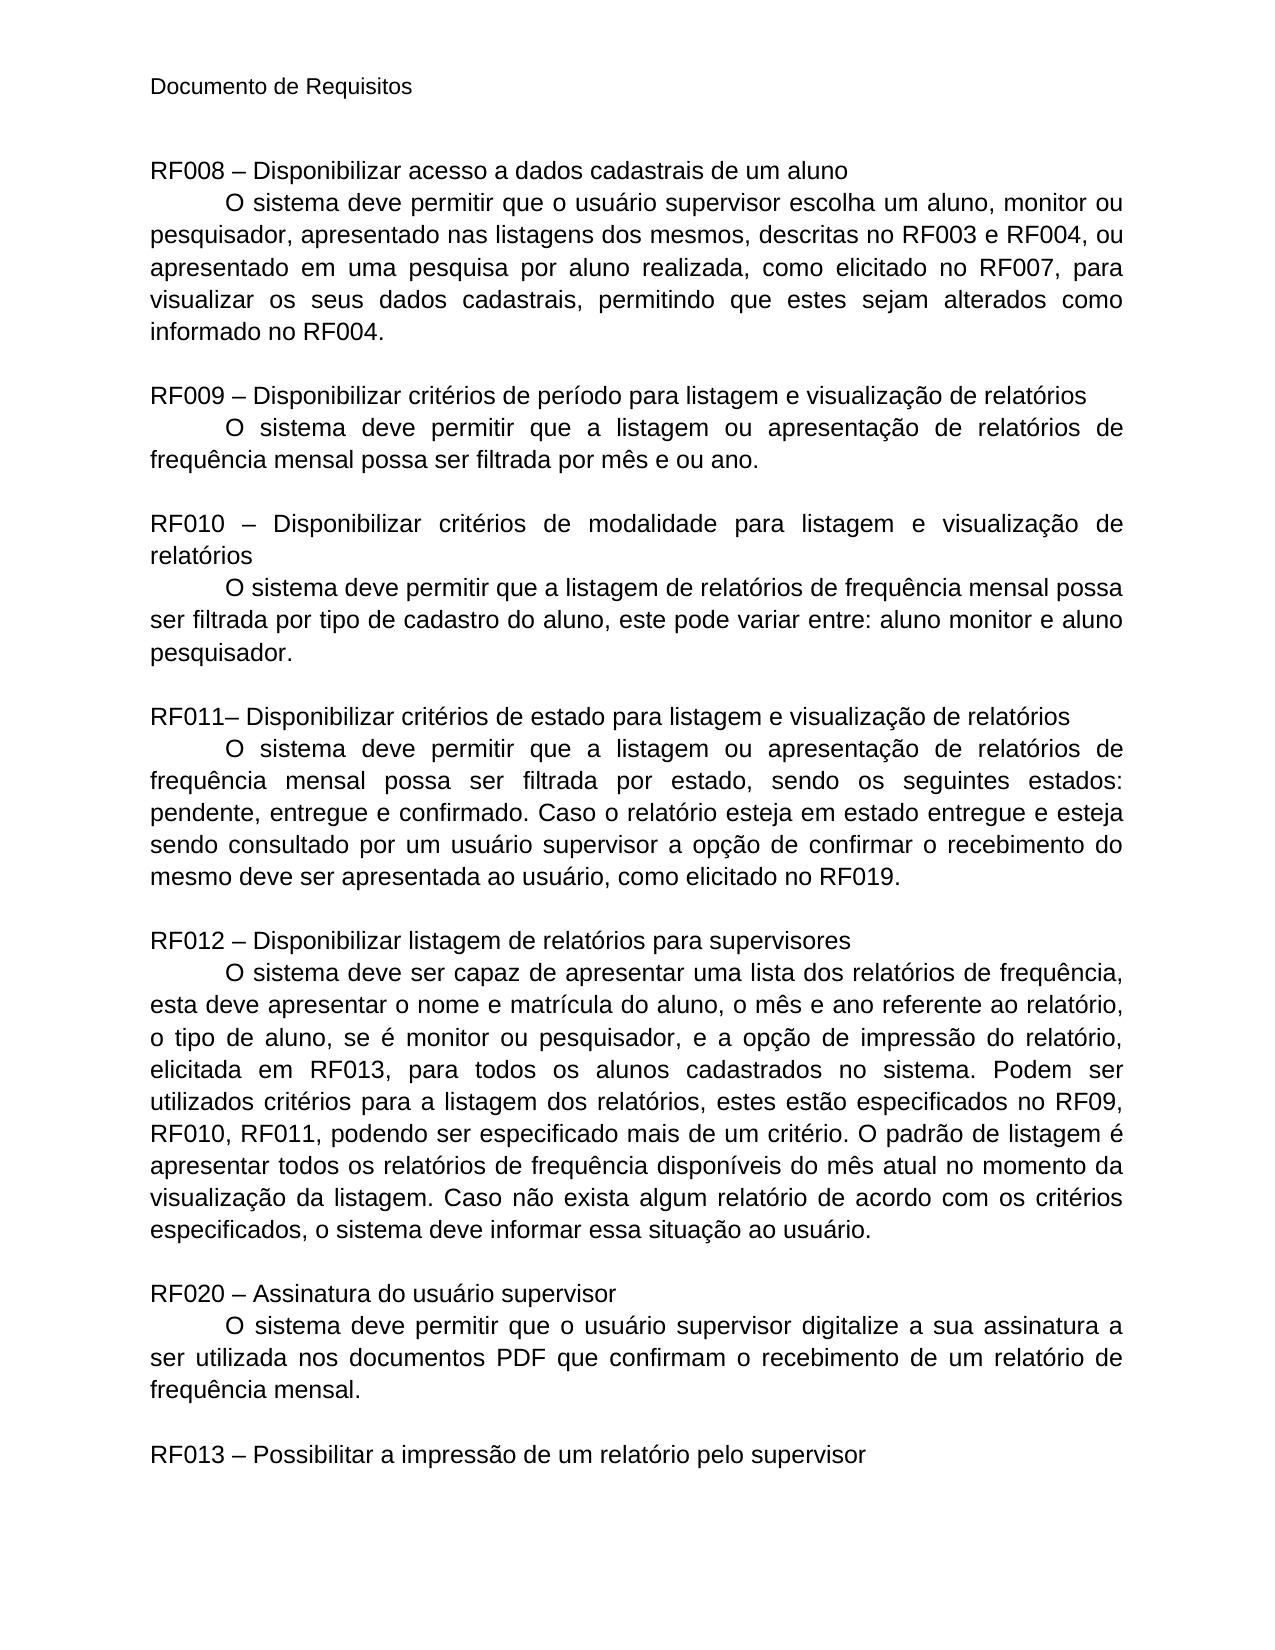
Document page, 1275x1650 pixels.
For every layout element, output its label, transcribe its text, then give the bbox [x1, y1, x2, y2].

text O sistema deve permitir que o usuário supervisor escolha um aluno, monitor ou pesquisador, apresentado nas listagens dos mesmos, descritas no RF003 e RF004, ou apresentado em uma pesquisa por aluno realizada, como elicitado no RF007, para visualizar os seus dados cadastrais, permitindo que estes sejam alterados como informado no RF004. [150, 189, 1125, 345]
text RF009 – Disponibilizar critérios de período para listagem e visualização de relatórios [150, 382, 1125, 409]
text RF010 – Disponibilizar critérios de modalidade para listagem e visualização de relatórios [150, 510, 1125, 570]
text RF012 – Disponibilizar listagem de relatórios para supervisores [150, 927, 1125, 955]
text RF013 – Possibilitar a impressão de um relatório pelo supervisor [150, 1440, 1125, 1468]
text O sistema deve permitir que a listagem ou apresentação de relatórios de frequência mensal possa ser filtrada por mês e ou ano. [150, 414, 1125, 474]
text RF008 – Disponibilizar acesso a dados cadastrais de um aluno [150, 157, 1125, 185]
text O sistema deve permitir que a listagem de relatórios de frequência mensal possa ser filtrada por tipo de cadastro do aluno, este pode variar entre: aluno monitor e aluno pesquisador. [150, 574, 1125, 666]
text O sistema deve permitir que o usuário supervisor digitalize a sua assinatura a ser utilizada nos documentos PDF que confirmam o recebimento de um relatório de frequência mensal. [150, 1312, 1125, 1404]
text O sistema deve ser capaz de apresentar uma lista dos relatórios de frequência, esta deve apresentar o nome e matrícula do aluno, o mês e ano referente ao relatório, o tipo de aluno, se é monitor ou pesquisador, e a opção de impressão do relatório, elicitada em RF013, para todos os alunos cadastrados no sistema. Podem ser utilizados critérios para a listagem dos relatórios, estes estão especificados no RF09, RF010, RF011, podendo ser especificado mais de um critério. O padrão de listagem é apresentar todos os relatórios de frequência disponíveis do mês atual no momento da visualização da listagem. Caso não exista algum relatório de acordo com os critérios especificados, o sistema deve informar essa situação ao usuário. [150, 959, 1125, 1244]
text O sistema deve permitir que a listagem ou apresentação de relatórios de frequência mensal possa ser filtrada por estado, sendo os seguintes estados: pendente, entregue e confirmado. Caso o relatório esteja em estado entregue e esteja sendo consultado por um usuário supervisor a opção de confirmar o recebimento do mesmo deve ser apresentada ao usuário, como elicitado no RF019. [150, 734, 1125, 891]
text RF011– Disponibilizar critérios de estado para listagem e visualização de relatórios [150, 702, 1125, 730]
text RF020 – Assinatura do usuário supervisor [150, 1280, 1125, 1308]
